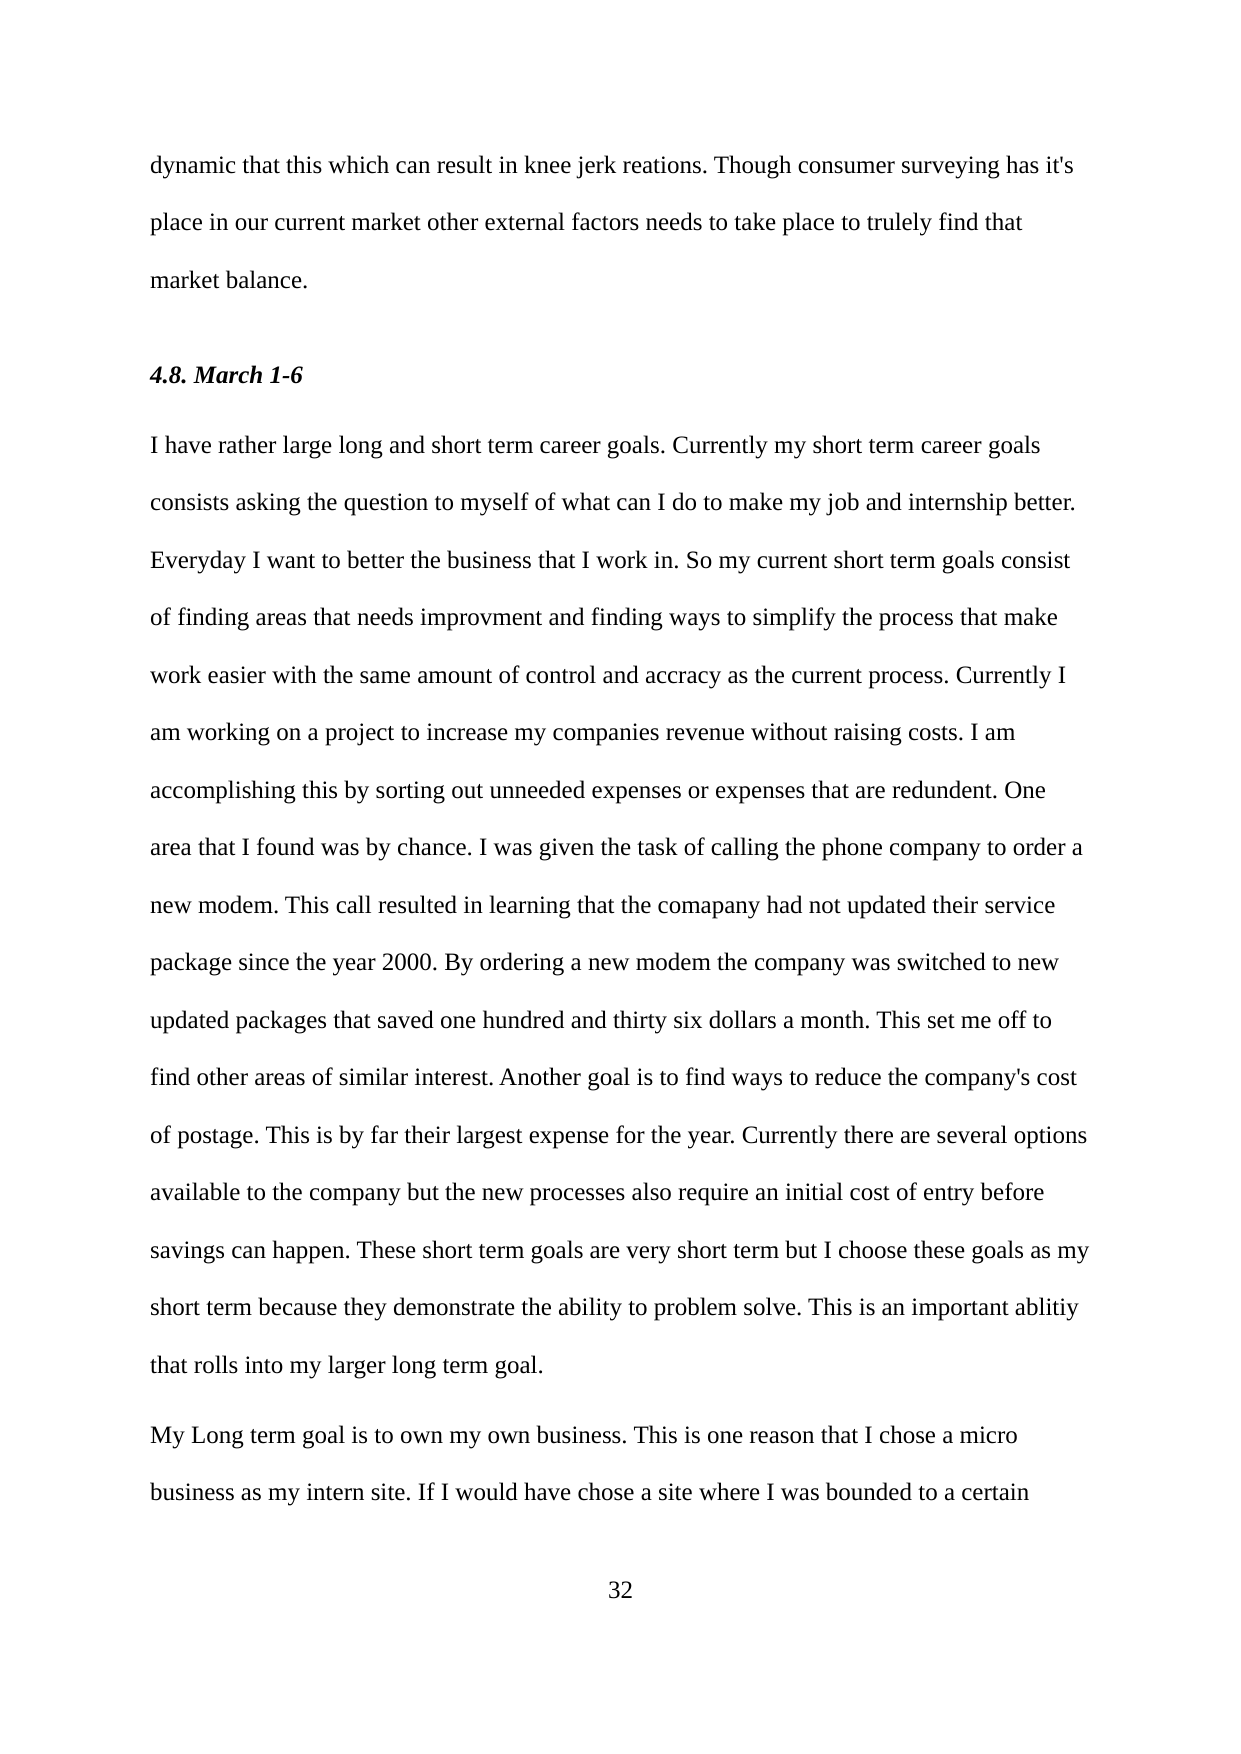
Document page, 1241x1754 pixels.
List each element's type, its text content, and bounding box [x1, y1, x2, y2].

subtitle March 1-6 [150, 360, 1091, 389]
text I have rather large long and short term career goals. Currently my short term career goals consists asking the question to myself of what can I do to make my job and internship better. Everyday I want to better the business that I work in. So my current short term goals consist of finding areas that needs improvment and finding ways to simplify the process that make work easier with the same amount of control and accracy as the current process. Currently I am working on a project to increase my companies revenue without raising costs. I am accomplishing this by sorting out unneeded expenses or expenses that are redundent. One area that I found was by chance. I was given the task of calling the phone company to order a new modem. This call resulted in learning that the comapany had not updated their service package since the year 2000. By ordering a new modem the company was switched to new updated packages that saved one hundred and thirty six dollars a month. This set me off to find other areas of similar interest. Another goal is to find ways to reduce the company's cost of postage. This is by far their largest expense for the year. Currently there are several options available to the company but the new processes also require an initial cost of entry before savings can happen. These short term goals are very short term but I choose these goals as my short term because they demonstrate the ability to problem solve. This is an important ablitiy that rolls into my larger long term goal. [150, 430, 1091, 1379]
text dynamic that this which can result in knee jerk reations. Though consumer surveying has it's place in our current market other external factors needs to take place to trulely find that market balance. [150, 150, 1091, 294]
text My Long term goal is to own my own business. This is one reason that I chose a micro business as my intern site. If I would have chose a site where I was bounded to a certain [150, 1420, 1091, 1506]
